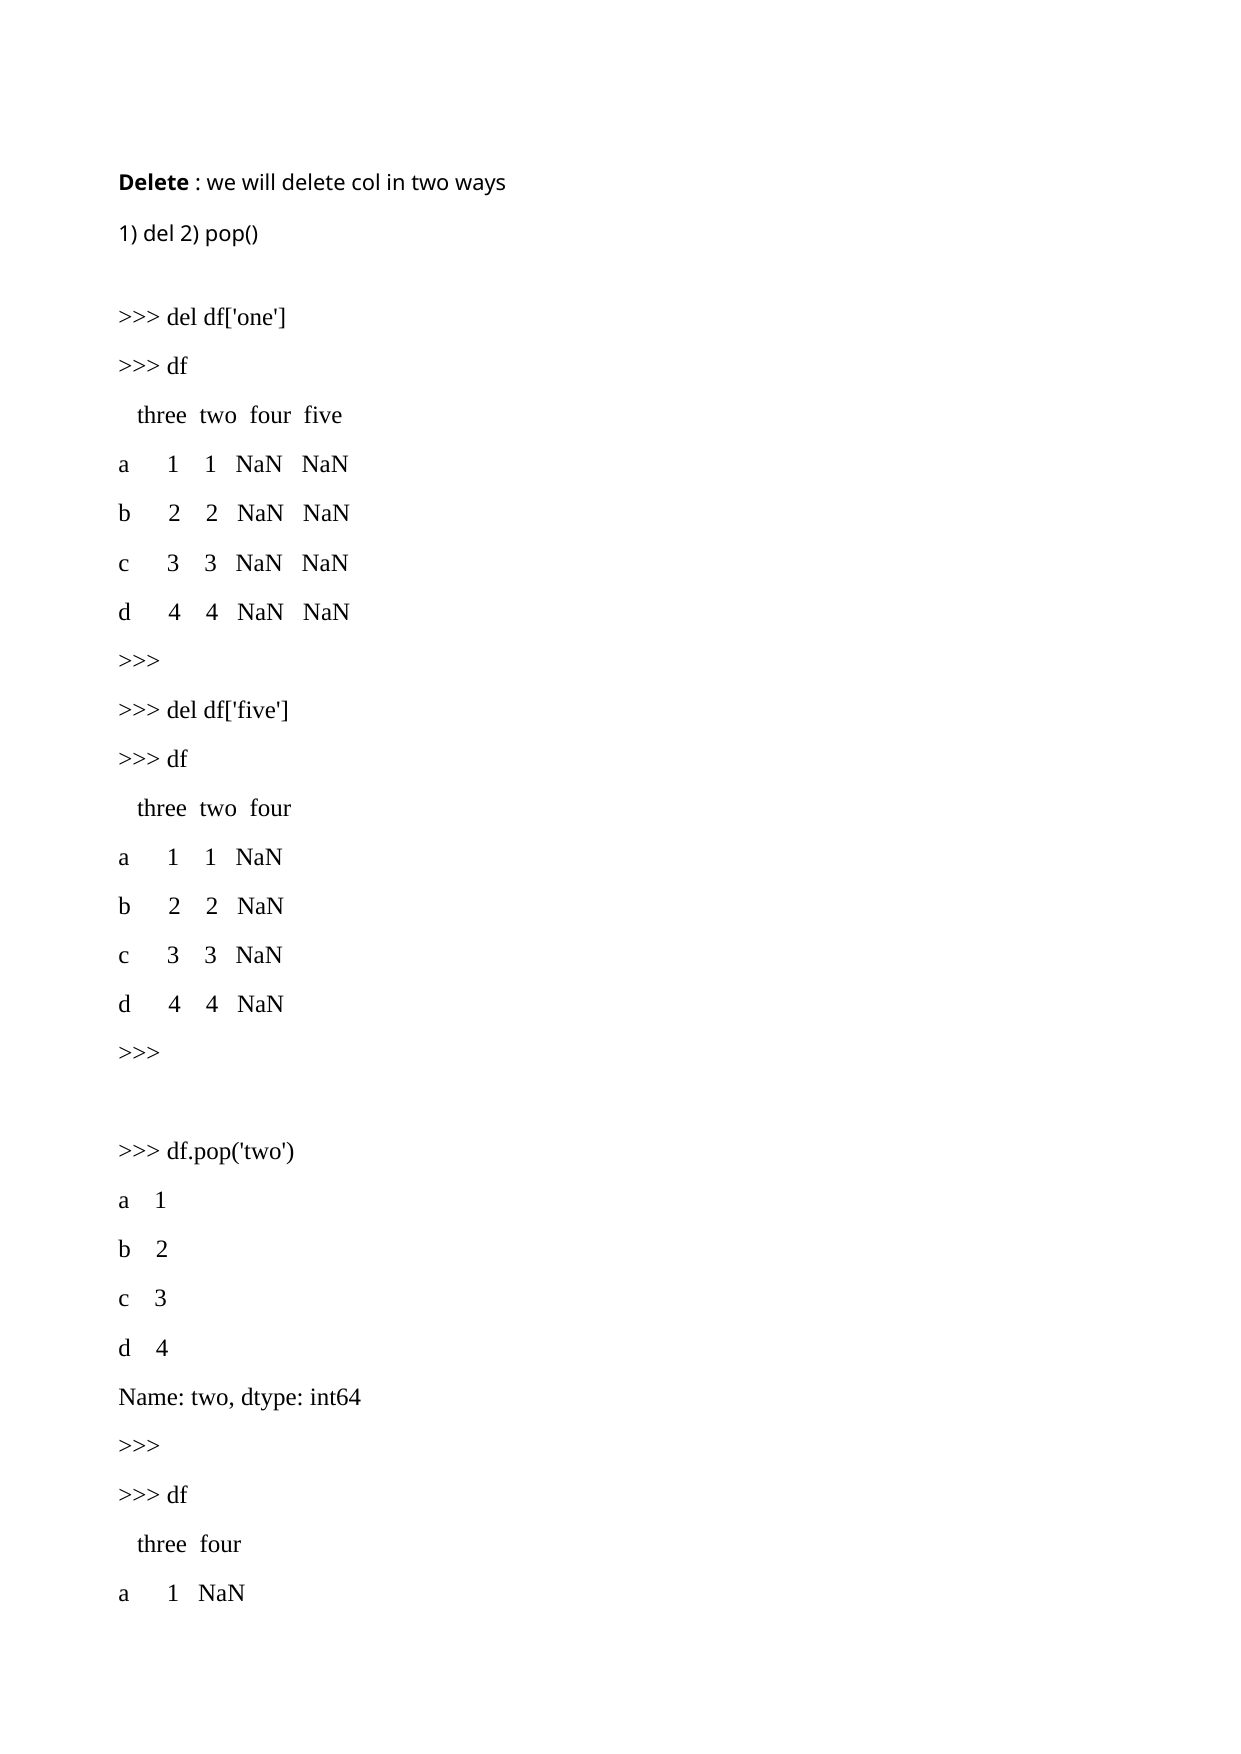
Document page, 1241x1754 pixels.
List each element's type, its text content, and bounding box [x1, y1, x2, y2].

text >>> [118, 646, 1122, 674]
text >>> [118, 1431, 1122, 1459]
text Delete : we will delete col in two ways [118, 167, 1122, 197]
text >>> [118, 1038, 1122, 1067]
text c 3 [118, 1283, 1122, 1312]
text d 4 [118, 1333, 1122, 1361]
text a 1 NaN [118, 1578, 1122, 1607]
text d 4 4 NaN [118, 989, 1122, 1018]
text c 3 3 NaN [118, 940, 1122, 969]
text three two four five [118, 400, 1122, 429]
text a 1 1 NaN [118, 842, 1122, 871]
text >>> df.pop('two') [118, 1136, 1122, 1165]
text 1) del 2) pop() [118, 217, 1122, 247]
text a 1 1 NaN NaN [118, 449, 1122, 478]
text b 2 [118, 1234, 1122, 1263]
text a 1 [118, 1185, 1122, 1214]
text b 2 2 NaN NaN [118, 498, 1122, 527]
text >>> del df['one'] [118, 302, 1122, 331]
text three two four [118, 793, 1122, 822]
text >>> df [118, 351, 1122, 380]
text >>> df [118, 1480, 1122, 1508]
text >>> df [118, 744, 1122, 773]
text three four [118, 1529, 1122, 1558]
text b 2 2 NaN [118, 891, 1122, 920]
text Name: two, dtype: int64 [118, 1382, 1122, 1410]
text >>> del df['five'] [118, 695, 1122, 723]
text c 3 3 NaN NaN [118, 548, 1122, 576]
text d 4 4 NaN NaN [118, 597, 1122, 625]
